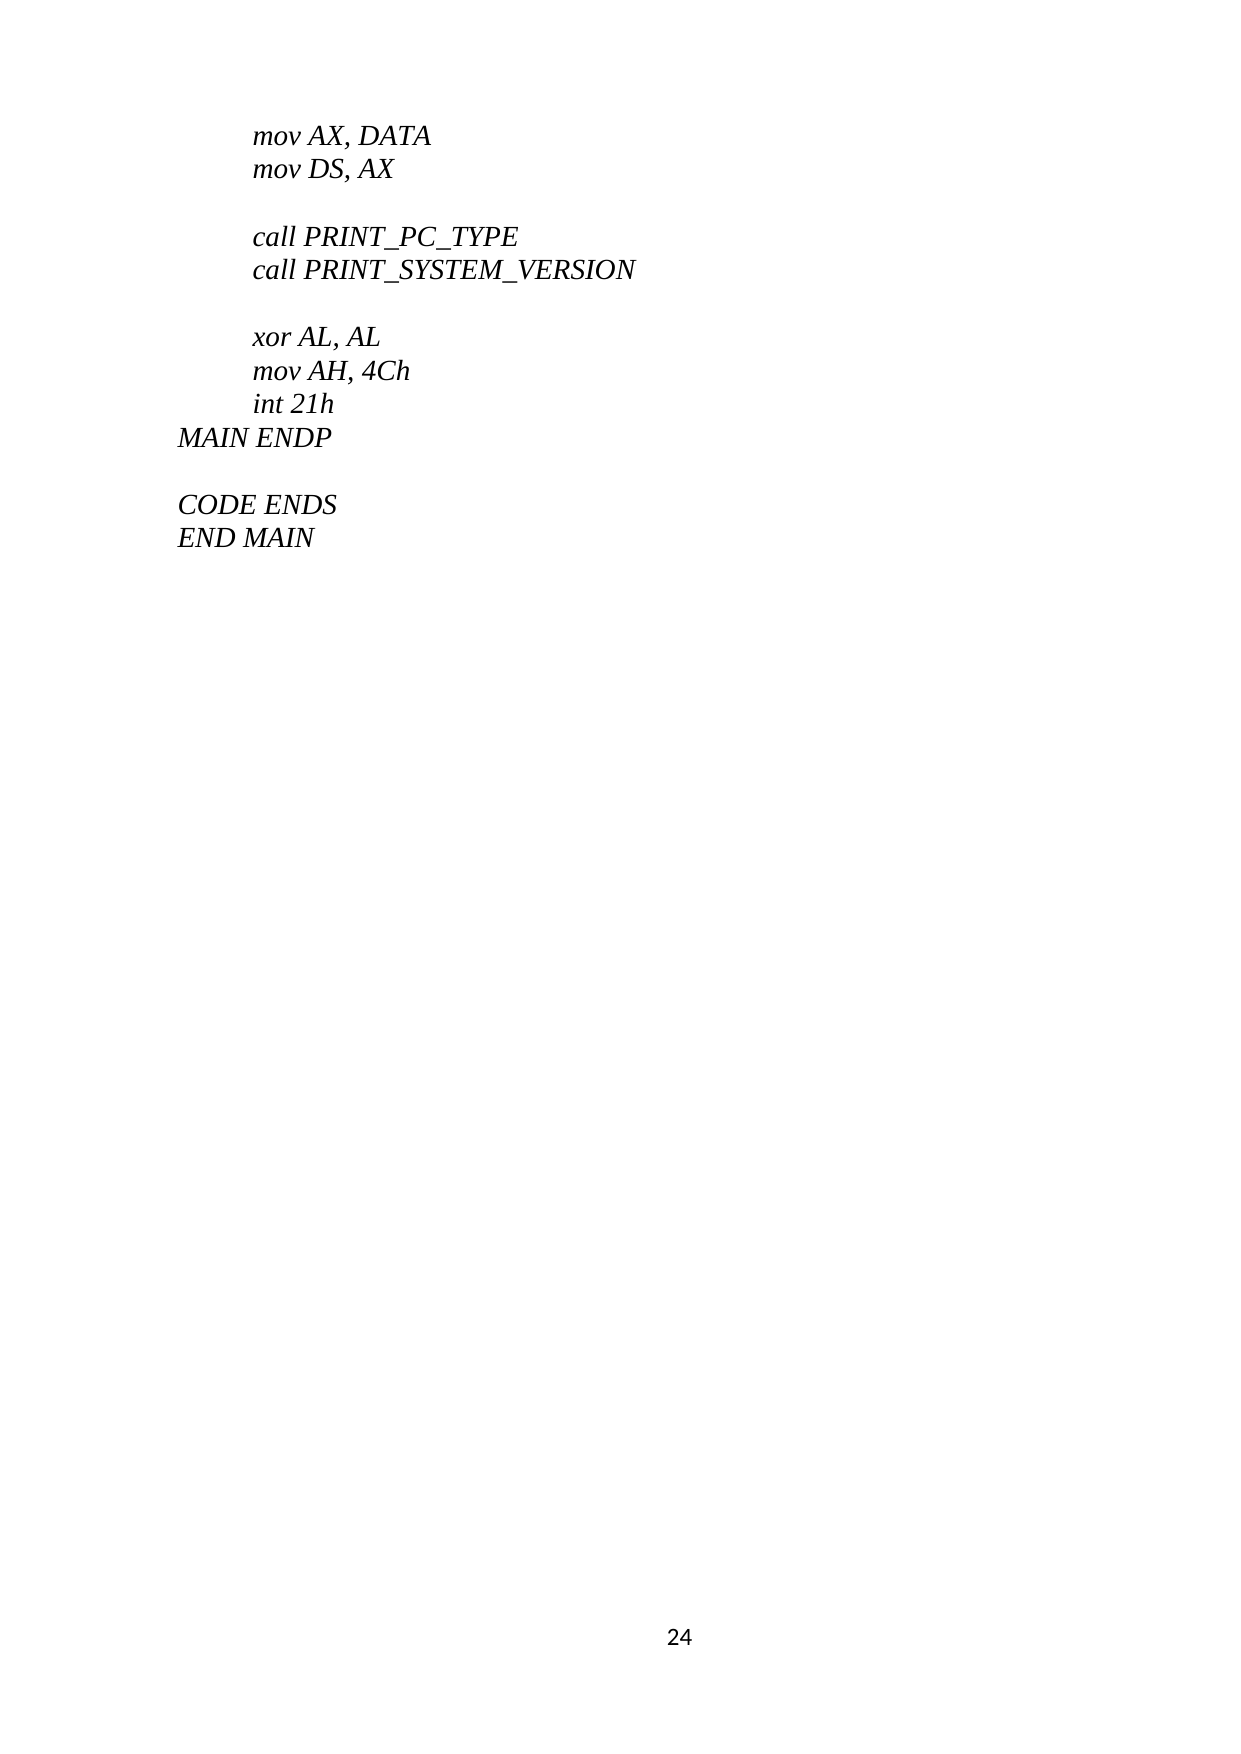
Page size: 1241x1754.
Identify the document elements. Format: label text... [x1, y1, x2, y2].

text call PRINT_SYSTEM_VERSION [177, 252, 1181, 286]
text CODE ENDS [177, 487, 1181, 521]
text END MAIN [177, 521, 1181, 554]
text mov AX, DATA [177, 118, 1181, 152]
text int 21h [177, 386, 1181, 420]
text call PRINT_PC_TYPE [177, 219, 1181, 252]
text MAIN ENDP [177, 420, 1181, 453]
text xor AL, AL [177, 319, 1181, 353]
text mov DS, AX [177, 152, 1181, 185]
text mov AH, 4Ch [177, 353, 1181, 386]
